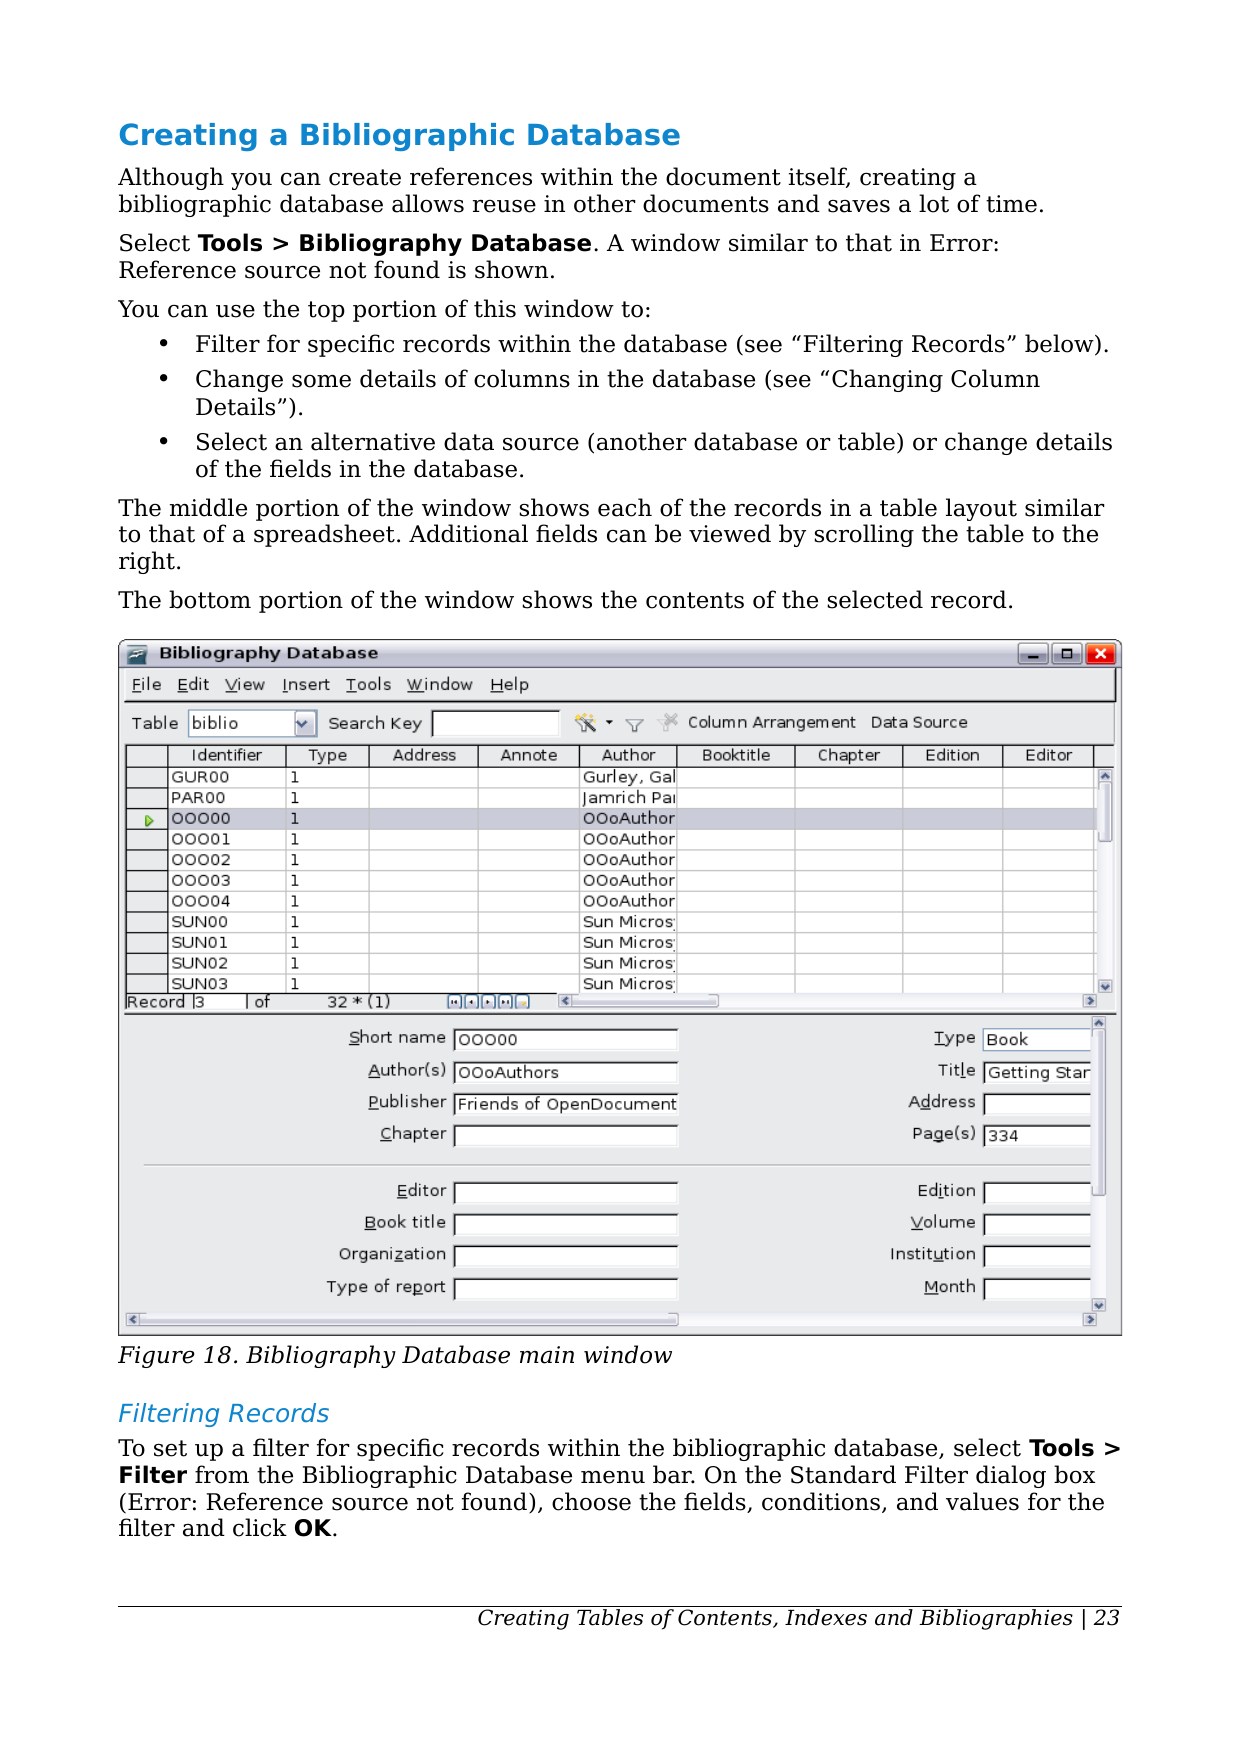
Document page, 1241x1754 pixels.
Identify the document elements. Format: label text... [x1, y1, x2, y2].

text The bottom portion of the window shows the contents of the selected record. [118, 587, 1122, 614]
text Although you can create references within the document itself, creating a bibliographic database allows reuse in other documents and saves a lot of time. [118, 164, 1122, 218]
list Change some details of columns in the database (see “Changing Column Details”). [156, 365, 1122, 421]
text To set up a filter for specific records within the bibliographic database, select Tools > Filter from the Bibliographic Database menu bar. On the Standard Filter dialog box (Figure 19), choose the fields, conditions, and values for the filter and click OK. [118, 1435, 1122, 1542]
text The middle portion of the window shows each of the records in a table layout similar to that of a spreadsheet. Additional fields can be viewed by scrolling the table to the right. [118, 495, 1122, 575]
text Select Tools > Bibliography Database. A window similar to that in Figure 18 is shown. [118, 230, 1122, 284]
picture [118, 639, 1123, 1336]
list Select an alternative data source (another database or table) or change details of the fields in the database. [156, 427, 1122, 483]
list You can use the top portion of this window to: [118, 296, 1122, 323]
subtitle Filtering Records [118, 1400, 1122, 1429]
text Figure 18. Bibliography Database main window [118, 1342, 1122, 1369]
list Filter for specific records within the database (see “Filtering Records” below). [156, 329, 1122, 358]
subtitle Creating a Bibliographic Database [118, 118, 1122, 152]
